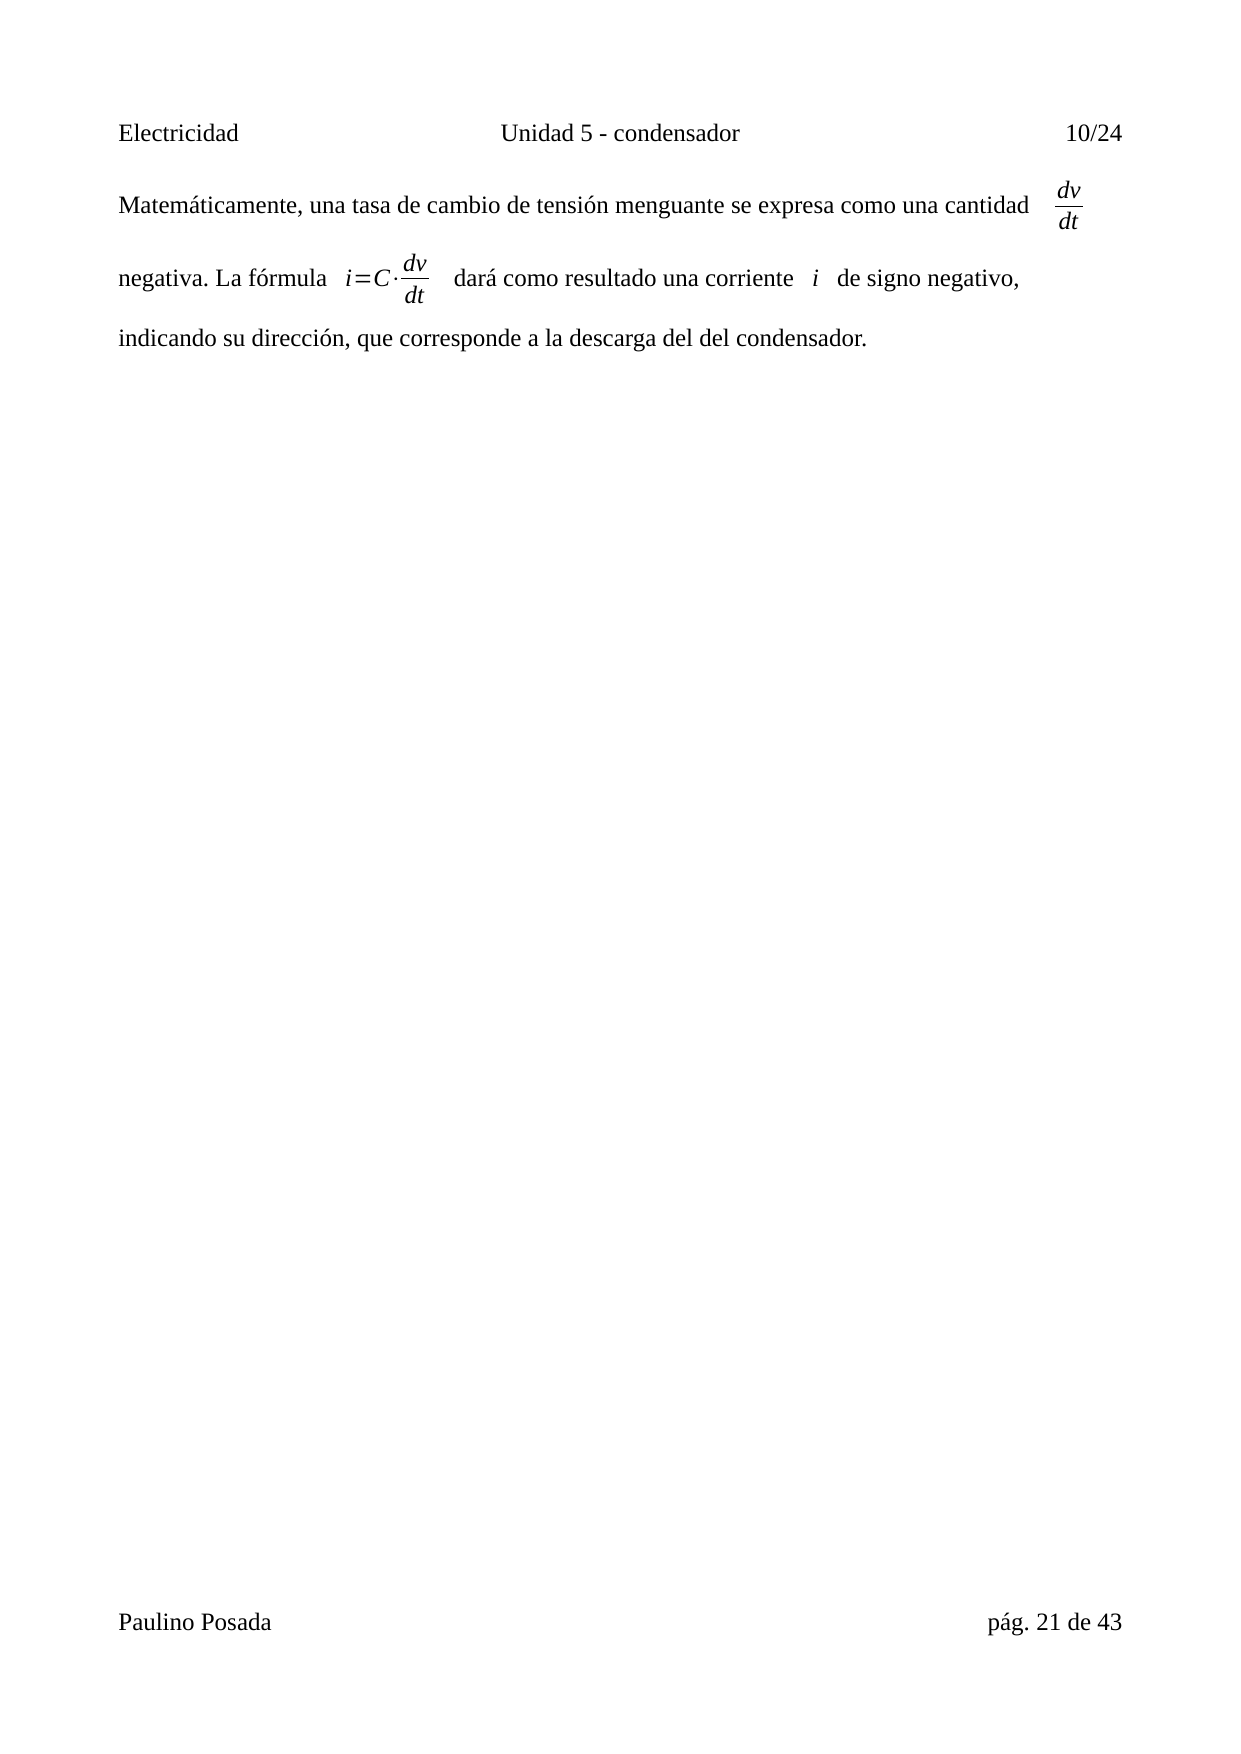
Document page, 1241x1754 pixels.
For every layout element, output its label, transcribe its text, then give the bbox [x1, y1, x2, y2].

text Matemáticamente, una tasa de cambio de tensión menguante se expresa como una cantidad negativa. La fórmula dará como resultado una corrientede signo negativo, indicando su dirección, que corresponde a la descarga del del condensador. [118, 176, 1122, 352]
